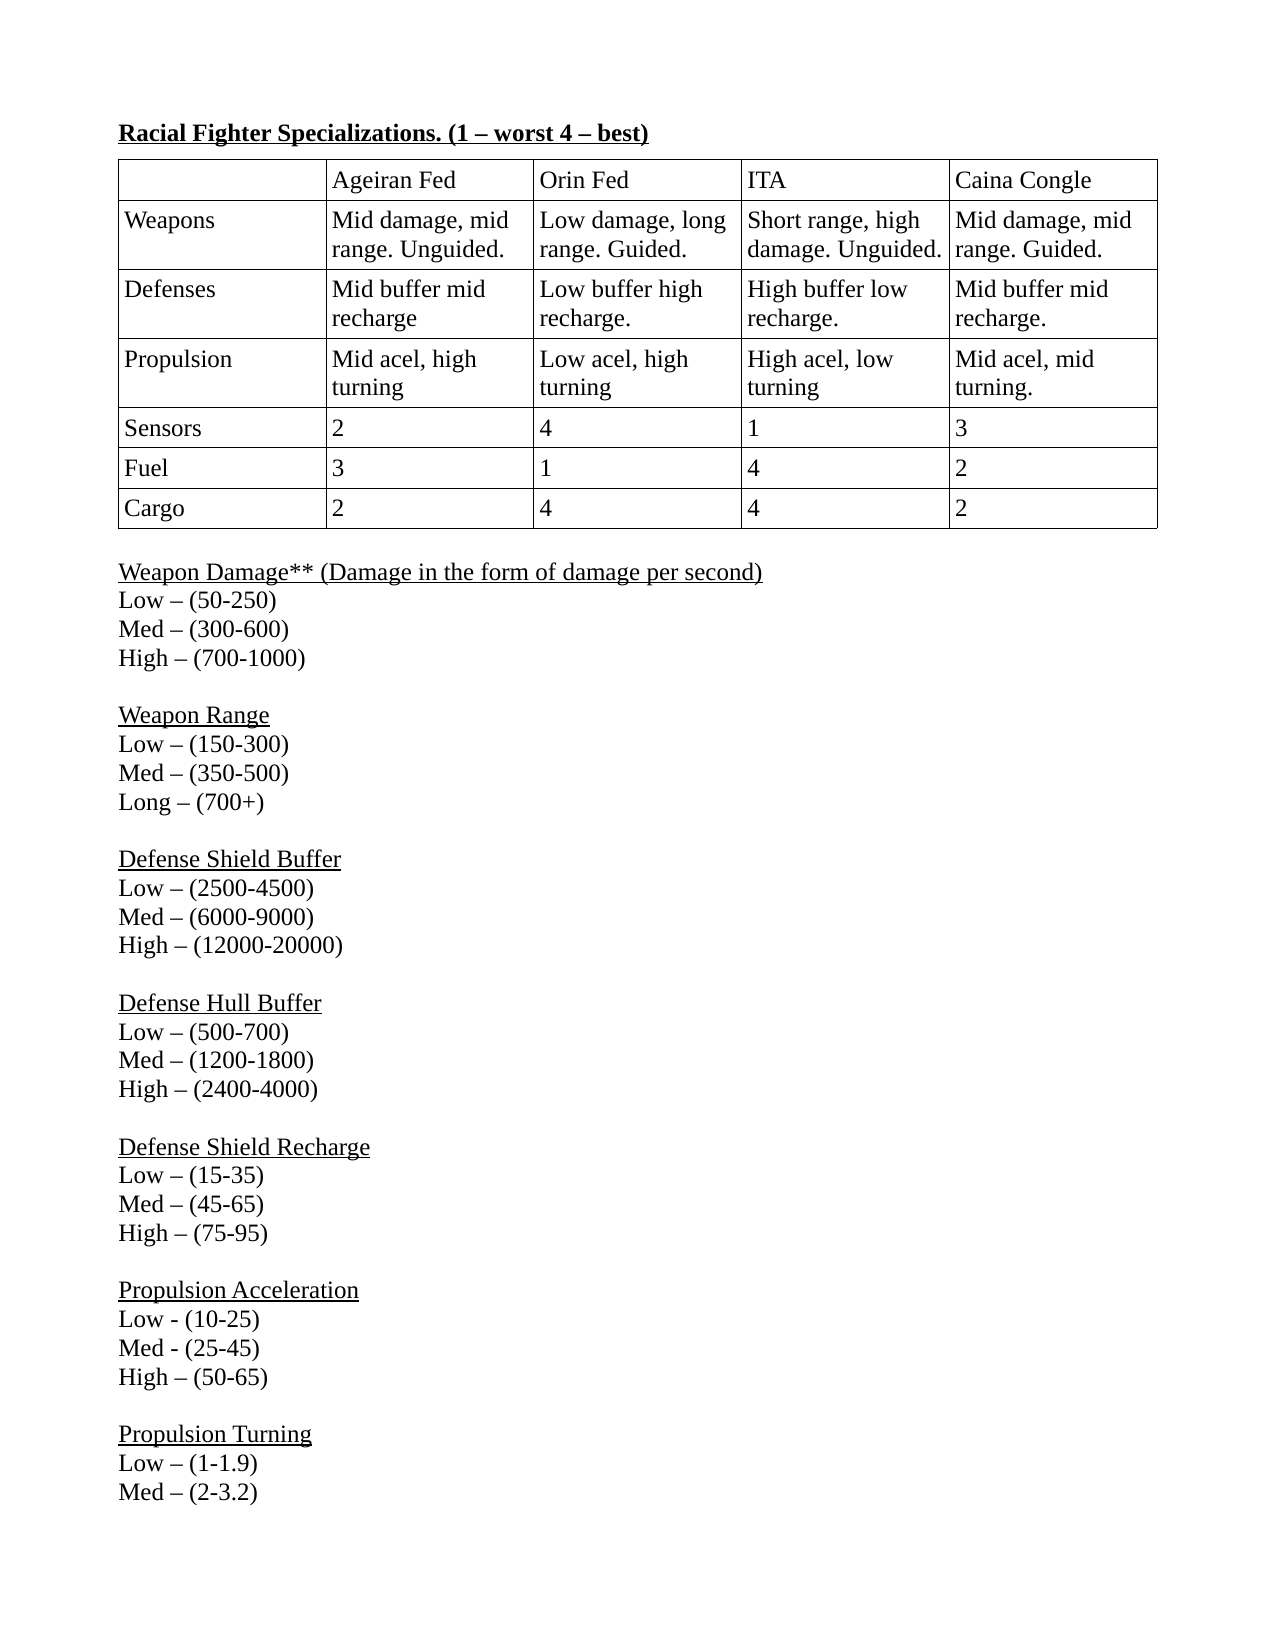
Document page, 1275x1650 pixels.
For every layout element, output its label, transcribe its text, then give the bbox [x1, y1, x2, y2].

table_cell 2 [327, 408, 533, 447]
text Propulsion Acceleration [118, 1275, 1157, 1304]
table_cell Cargo [119, 489, 326, 528]
text Low – (150-300) [118, 729, 1157, 758]
text Med – (45-65) [118, 1189, 1157, 1218]
table_cell Mid buffer mid recharge [327, 270, 533, 338]
table_cell Mid damage, mid range. Guided. [950, 201, 1157, 269]
text High – (700-1000) [118, 643, 1157, 672]
text Propulsion Turning [118, 1419, 1157, 1448]
text Med – (300-600) [118, 614, 1157, 643]
text Low – (500-700) [118, 1017, 1157, 1045]
table_cell 2 [327, 489, 533, 528]
table_cell 2 [950, 489, 1157, 528]
text Low – (15-35) [118, 1160, 1157, 1189]
table_cell Mid acel, high turning [327, 339, 533, 407]
table_header Caina Congle [950, 160, 1157, 200]
text Med – (1200-1800) [118, 1045, 1157, 1074]
table_cell 4 [534, 489, 741, 528]
table_cell Mid acel, mid turning. [950, 339, 1157, 407]
text High – (50-65) [118, 1362, 1157, 1390]
text Racial Fighter Specializations. (1 – worst 4 – best) [118, 118, 1157, 147]
table_cell 4 [742, 489, 949, 528]
table_header [119, 160, 326, 200]
text High – (2400-4000) [118, 1074, 1157, 1103]
table_cell Weapons [119, 201, 326, 269]
text Med – (2-3.2) [118, 1477, 1157, 1505]
text Med – (6000-9000) [118, 902, 1157, 930]
table_cell 3 [327, 448, 533, 487]
text Long – (700+) [118, 787, 1157, 815]
table_cell Low acel, high turning [534, 339, 741, 407]
table_header ITA [742, 160, 949, 200]
table_cell Fuel [119, 448, 326, 487]
text Med – (350-500) [118, 758, 1157, 787]
table_cell 4 [742, 448, 949, 487]
table_cell Low damage, long range. Guided. [534, 201, 741, 269]
table_header Orin Fed [534, 160, 741, 200]
table_cell Sensors [119, 408, 326, 447]
table_cell 4 [534, 408, 741, 447]
table_cell High acel, low turning [742, 339, 949, 407]
table_cell Defenses [119, 270, 326, 338]
text Low - (10-25) [118, 1304, 1157, 1333]
text Low – (2500-4500) [118, 873, 1157, 902]
table_cell Mid damage, mid range. Unguided. [327, 201, 533, 269]
table_cell 1 [534, 448, 741, 487]
table_cell 3 [950, 408, 1157, 447]
text Defense Hull Buffer [118, 988, 1157, 1017]
table_cell High buffer low recharge. [742, 270, 949, 338]
table_cell 1 [742, 408, 949, 447]
text High – (75-95) [118, 1218, 1157, 1247]
table_cell Mid buffer mid recharge. [950, 270, 1157, 338]
text Weapon Damage** (Damage in the form of damage per second) [118, 557, 1157, 585]
table_cell Low buffer high recharge. [534, 270, 741, 338]
table_header Ageiran Fed [327, 160, 533, 200]
table_cell Propulsion [119, 339, 326, 407]
text High – (12000-20000) [118, 930, 1157, 959]
text Defense Shield Buffer [118, 844, 1157, 873]
text Weapon Range [118, 700, 1157, 729]
text Med - (25-45) [118, 1333, 1157, 1362]
table_cell Short range, high damage. Unguided. [742, 201, 949, 269]
text Low – (50-250) [118, 585, 1157, 614]
text Low – (1-1.9) [118, 1448, 1157, 1477]
text Defense Shield Recharge [118, 1132, 1157, 1160]
table_cell 2 [950, 448, 1157, 487]
